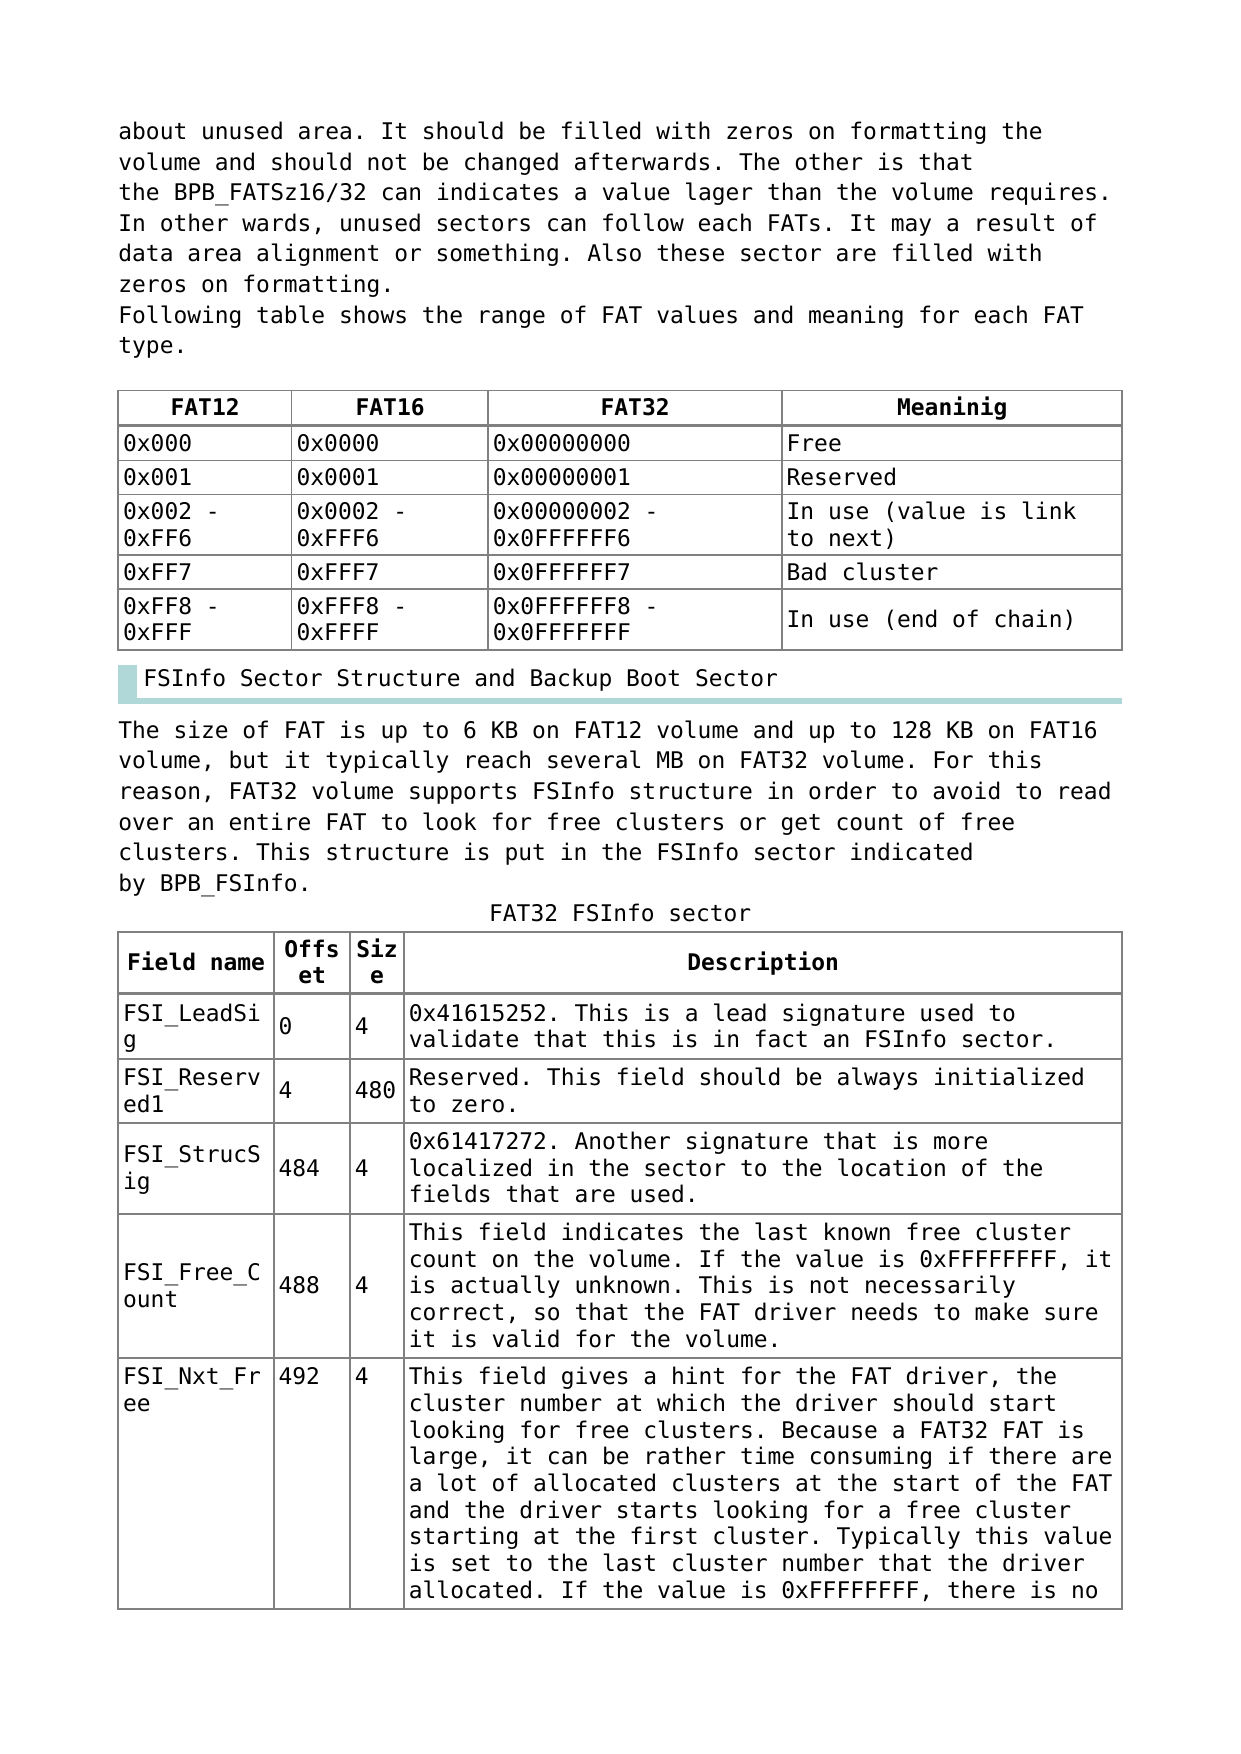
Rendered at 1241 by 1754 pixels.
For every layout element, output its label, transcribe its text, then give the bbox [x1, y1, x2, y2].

table_cell 0x0001 [292, 461, 487, 493]
table_cell 0x0FFFFFF7 [489, 556, 781, 588]
table_cell In use (value is link to next) [783, 495, 1121, 554]
table_cell FSI_Free_Count [119, 1215, 273, 1357]
table_cell 0x00000000 [489, 427, 781, 459]
table_cell 4 [351, 1124, 403, 1213]
table_cell Reserved. This field should be always initialized to zero. [405, 1060, 1121, 1122]
table_cell This field gives a hint for the FAT driver, the cluster number at which the driver should start looking for free clusters. Because a FAT32 FAT is large, it can be rather time consuming if there are a lot of allocated clusters at the start of the FAT and the driver starts looking for a free cluster starting at the first cluster. Typically this value is set to the last cluster number that the driver allocated. If the value is 0xFFFFFFFF, there is no [405, 1359, 1121, 1608]
table_cell Bad cluster [783, 556, 1121, 588]
table_cell 0x001 [119, 461, 291, 493]
table_cell 0x0FFFFFF8 - 0x0FFFFFFF [489, 590, 781, 649]
table_cell 0x41615252. This is a lead signature used to validate that this is in fact an FSInfo sector. [405, 995, 1121, 1058]
table_header Description [405, 933, 1121, 992]
table_cell 4 [275, 1060, 349, 1122]
table_header Meaninig [783, 391, 1121, 424]
table_cell FSI_Nxt_Free [119, 1359, 273, 1608]
subtitle FSInfo Sector Structure and Backup Boot Sector [137, 665, 1122, 698]
table_cell 488 [275, 1215, 349, 1357]
table_cell 4 [351, 1215, 403, 1357]
table_cell Reserved [783, 461, 1121, 493]
table_cell FSI_StrucSig [119, 1124, 273, 1213]
table_cell 0xFFF8 - 0xFFFF [292, 590, 487, 649]
table_header FAT32 [489, 391, 781, 424]
text The size of FAT is up to 6 KB on FAT12 volume and up to 128 KB on FAT16 volume, but it typically reach several MB on FAT32 volume. For this reason, FAT32 volume supports FSInfo structure in order to avoid to read over an entire FAT to look for free clusters or get count of free clusters. This structure is put in the FSInfo sector indicated by BPB_FSInfo. [118, 717, 1122, 897]
table_cell 0x0002 - 0xFFF6 [292, 495, 487, 554]
text Following table shows the range of FAT values and meaning for each FAT type. [118, 302, 1122, 359]
table_header FAT16 [292, 391, 487, 424]
table_cell 480 [351, 1060, 403, 1122]
table_cell FSI_Reserved1 [119, 1060, 273, 1122]
table_cell 0x00000001 [489, 461, 781, 493]
table_cell Free [783, 427, 1121, 459]
table_cell 0xFFF7 [292, 556, 487, 588]
table_cell 0 [275, 995, 349, 1058]
table_cell 492 [275, 1359, 349, 1608]
table_header FAT12 [119, 391, 291, 424]
table_cell 0xFF7 [119, 556, 291, 588]
table_cell 0x002 - 0xFF6 [119, 495, 291, 554]
table_header Size [351, 933, 403, 992]
table_cell 0xFF8 - 0xFFF [119, 590, 291, 649]
table_cell FSI_LeadSig [119, 995, 273, 1058]
table_cell 484 [275, 1124, 349, 1213]
table_cell 0x0000 [292, 427, 487, 459]
table_header Offset [275, 933, 349, 992]
table_cell This field indicates the last known free cluster count on the volume. If the value is 0xFFFFFFFF, it is actually unknown. This is not necessarily correct, so that the FAT driver needs to make sure it is valid for the volume. [405, 1215, 1121, 1357]
table_header Field name [119, 933, 273, 992]
text FAT32 FSInfo sector [118, 901, 1122, 927]
table_cell 4 [351, 995, 403, 1058]
table_cell In use (end of chain) [783, 590, 1121, 649]
table_cell 0x000 [119, 427, 291, 459]
table_cell 0x61417272. Another signature that is more localized in the sector to the location of the fields that are used. [405, 1124, 1121, 1213]
text about unused area. It should be filled with zeros on formatting the volume and should not be changed afterwards. The other is that the BPB_FATSz16/32 can indicates a value lager than the volume requires. In other wards, unused sectors can follow each FATs. It may a result of data area alignment or something. Also these sector are filled with zeros on formatting. [118, 118, 1122, 298]
table_cell 4 [351, 1359, 403, 1608]
table_cell 0x00000002 - 0x0FFFFFF6 [489, 495, 781, 554]
